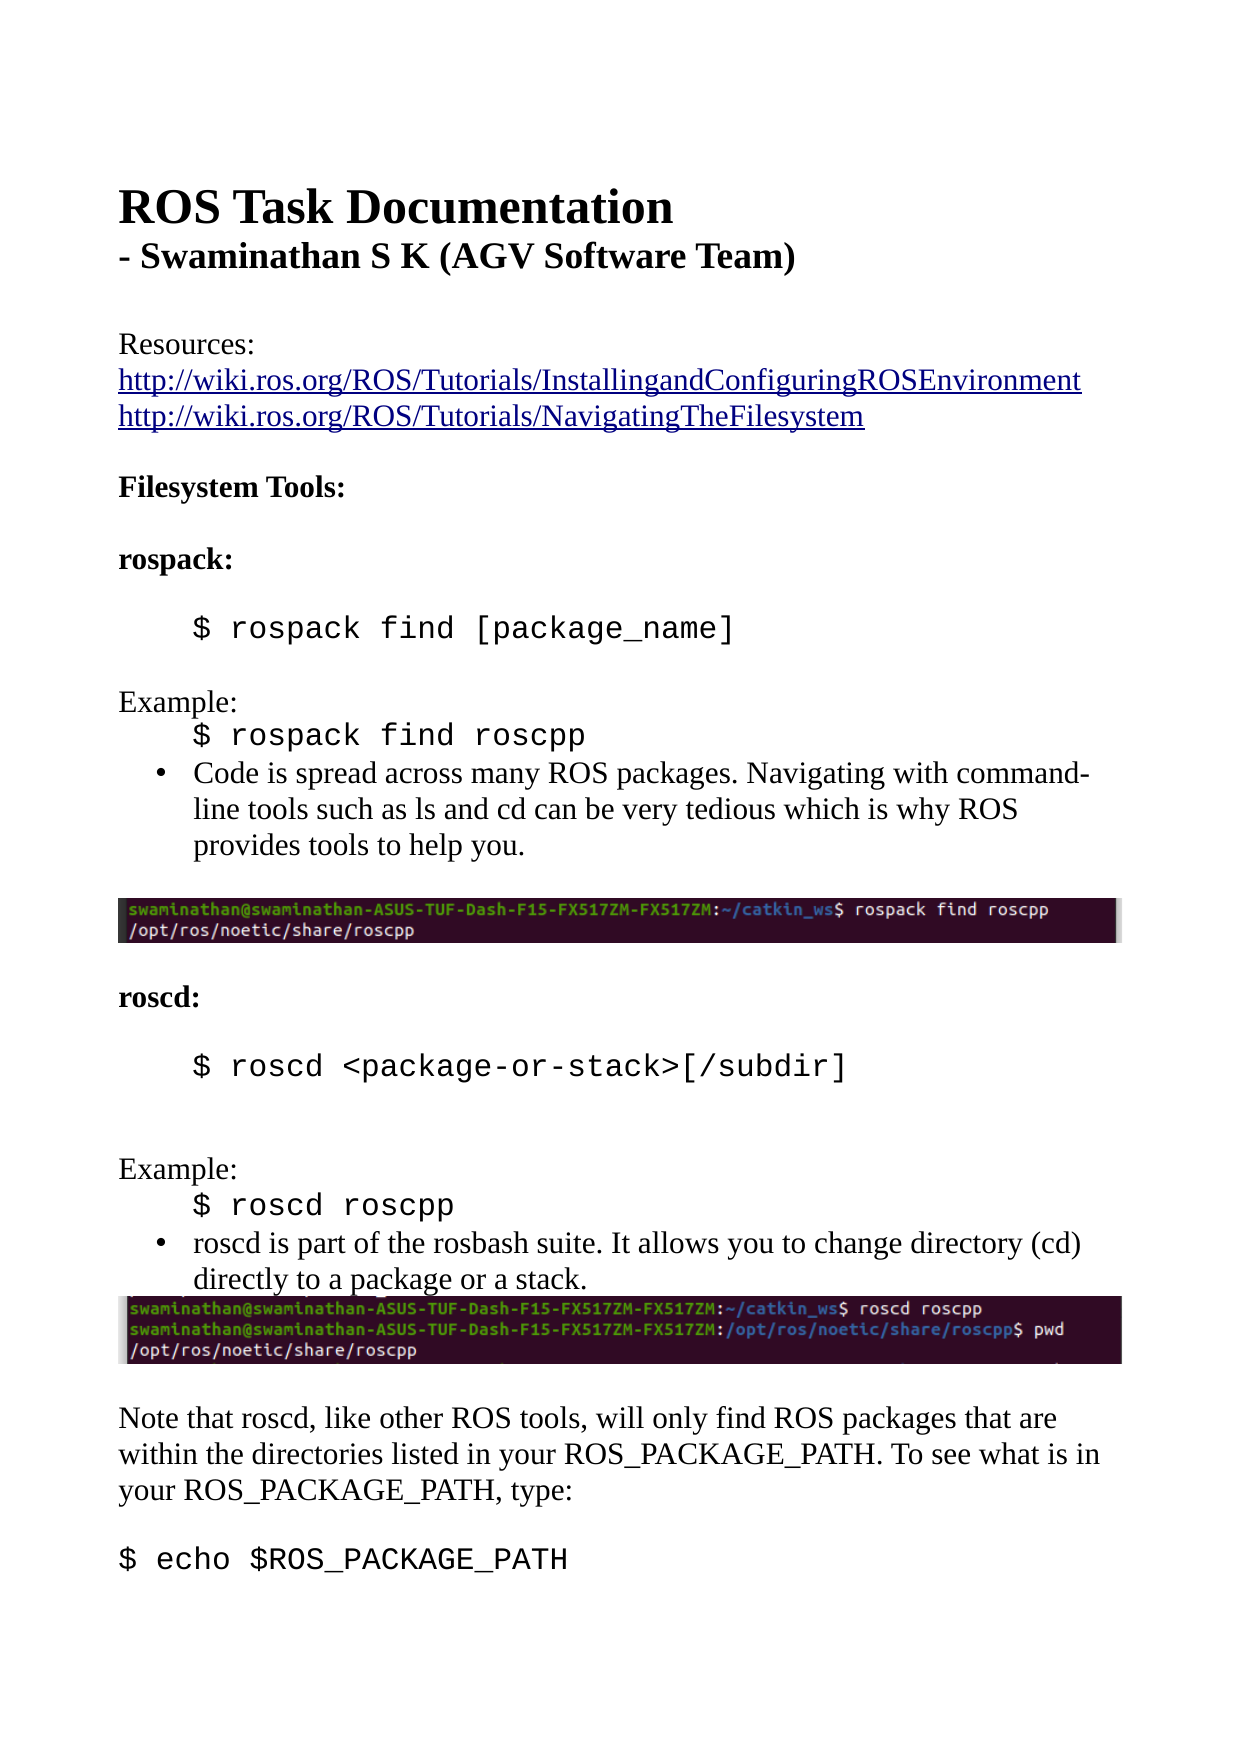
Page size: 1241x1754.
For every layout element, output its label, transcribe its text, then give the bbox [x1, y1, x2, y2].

picture [118, 898, 1123, 943]
text Example: [118, 683, 1122, 719]
text Filesystem Tools: [118, 469, 1122, 504]
text Resources: [118, 325, 1122, 361]
list roscd is part of the rosbash suite. It allows you to change directory (cd) directly to a package or a stack. [156, 1224, 1122, 1296]
text $ roscd <package-or-stack>[/subdir] [118, 1050, 1122, 1086]
text - Swaminathan S K (AGV Software Team) [118, 234, 1122, 277]
text $ roscd roscpp [118, 1186, 1122, 1224]
text $ rospack find [package_name] [118, 612, 1122, 648]
text roscd: [118, 978, 1122, 1014]
text Note that roscd, like other ROS tools, will only find ROS packages that are within the directories listed in your ROS_PACKAGE_PATH. To see what is in your ROS_PACKAGE_PATH, type: [118, 1399, 1122, 1507]
text Example: [118, 1150, 1122, 1186]
text $ echo $ROS_PACKAGE_PATH [118, 1543, 1122, 1579]
list Code is spread across many ROS packages. Navigating with command-line tools such as ls and cd can be very tedious which is why ROS provides tools to help you. [156, 754, 1122, 862]
picture [118, 1296, 1123, 1364]
text http://wiki.ros.org/ROS/Tutorials/InstallingandConfiguringROSEnvironment [118, 361, 1122, 397]
text http://wiki.ros.org/ROS/Tutorials/NavigatingTheFilesystem [118, 397, 1122, 433]
text rospack: [118, 541, 1122, 576]
text $ rospack find roscpp [118, 719, 1122, 754]
text ROS Task Documentation [118, 176, 1122, 234]
